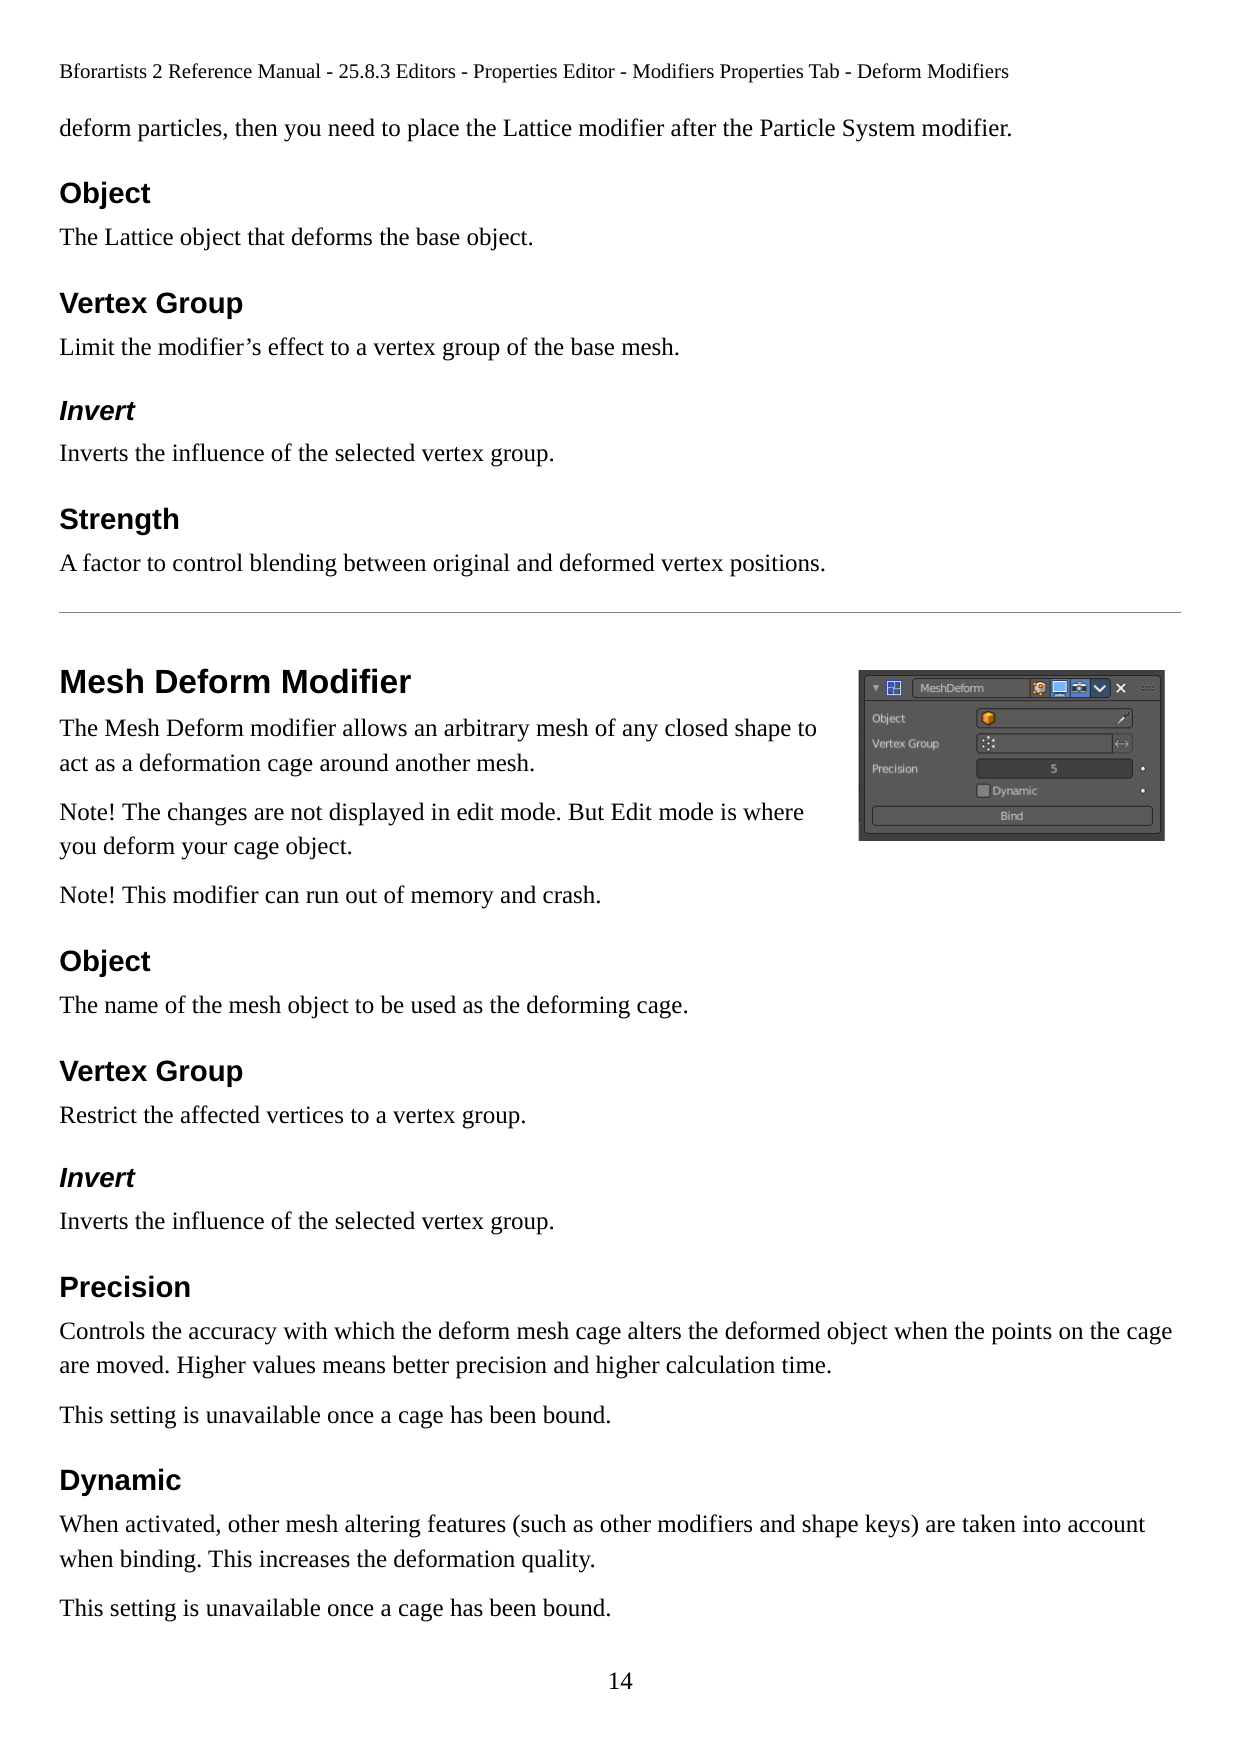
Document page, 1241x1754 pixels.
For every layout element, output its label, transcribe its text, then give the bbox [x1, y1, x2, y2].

subtitle Vertex Group [59, 286, 1181, 320]
text Restrict the affected vertices to a vertex group. [59, 1100, 1181, 1129]
subtitle Invert [59, 394, 1181, 426]
text This setting is unavailable once a cage has been bound. [59, 1593, 1181, 1622]
subtitle Dynamic [59, 1463, 1181, 1497]
text This setting is unavailable once a cage has been bound. [59, 1400, 1181, 1428]
picture [858, 670, 1165, 841]
text When activated, other mesh altering features (such as other modifiers and shape keys) are taken into account when binding. This increases the deformation quality. [59, 1509, 1181, 1573]
text Note! This modifier can run out of memory and crash. [59, 881, 1181, 909]
text Controls the accuracy with which the deform mesh cage alters the deformed object when the points on the cage are moved. Higher values means better precision and higher calculation time. [59, 1316, 1181, 1379]
subtitle Mesh Deform Modifier [59, 662, 1181, 701]
text The name of the mesh object to be used as the deforming cage. [59, 990, 1181, 1019]
subtitle Strength [59, 502, 1181, 536]
subtitle Precision [59, 1270, 1181, 1304]
text A factor to control blending between original and deformed vertex positions. [59, 548, 1181, 577]
text Inverts the influence of the selected vertex group. [59, 438, 1181, 467]
text The Lattice object that deforms the base object. [59, 222, 1181, 251]
text Note! The changes are not displayed in edit mode. But Edit mode is where you deform your cage object. [59, 797, 1181, 860]
text deform particles, then you need to place the Lattice modifier after the Particle System modifier. [59, 113, 1181, 141]
subtitle Object [59, 176, 1181, 210]
subtitle Invert [59, 1162, 1181, 1194]
subtitle Object [59, 944, 1181, 978]
text Inverts the influence of the selected vertex group. [59, 1206, 1181, 1235]
subtitle Vertex Group [59, 1054, 1181, 1088]
text The Mesh Deform modifier allows an arbitrary mesh of any closed shape to act as a deformation cage around another mesh. [59, 713, 858, 777]
text Limit the modifier’s effect to a vertex group of the base mesh. [59, 332, 1181, 361]
